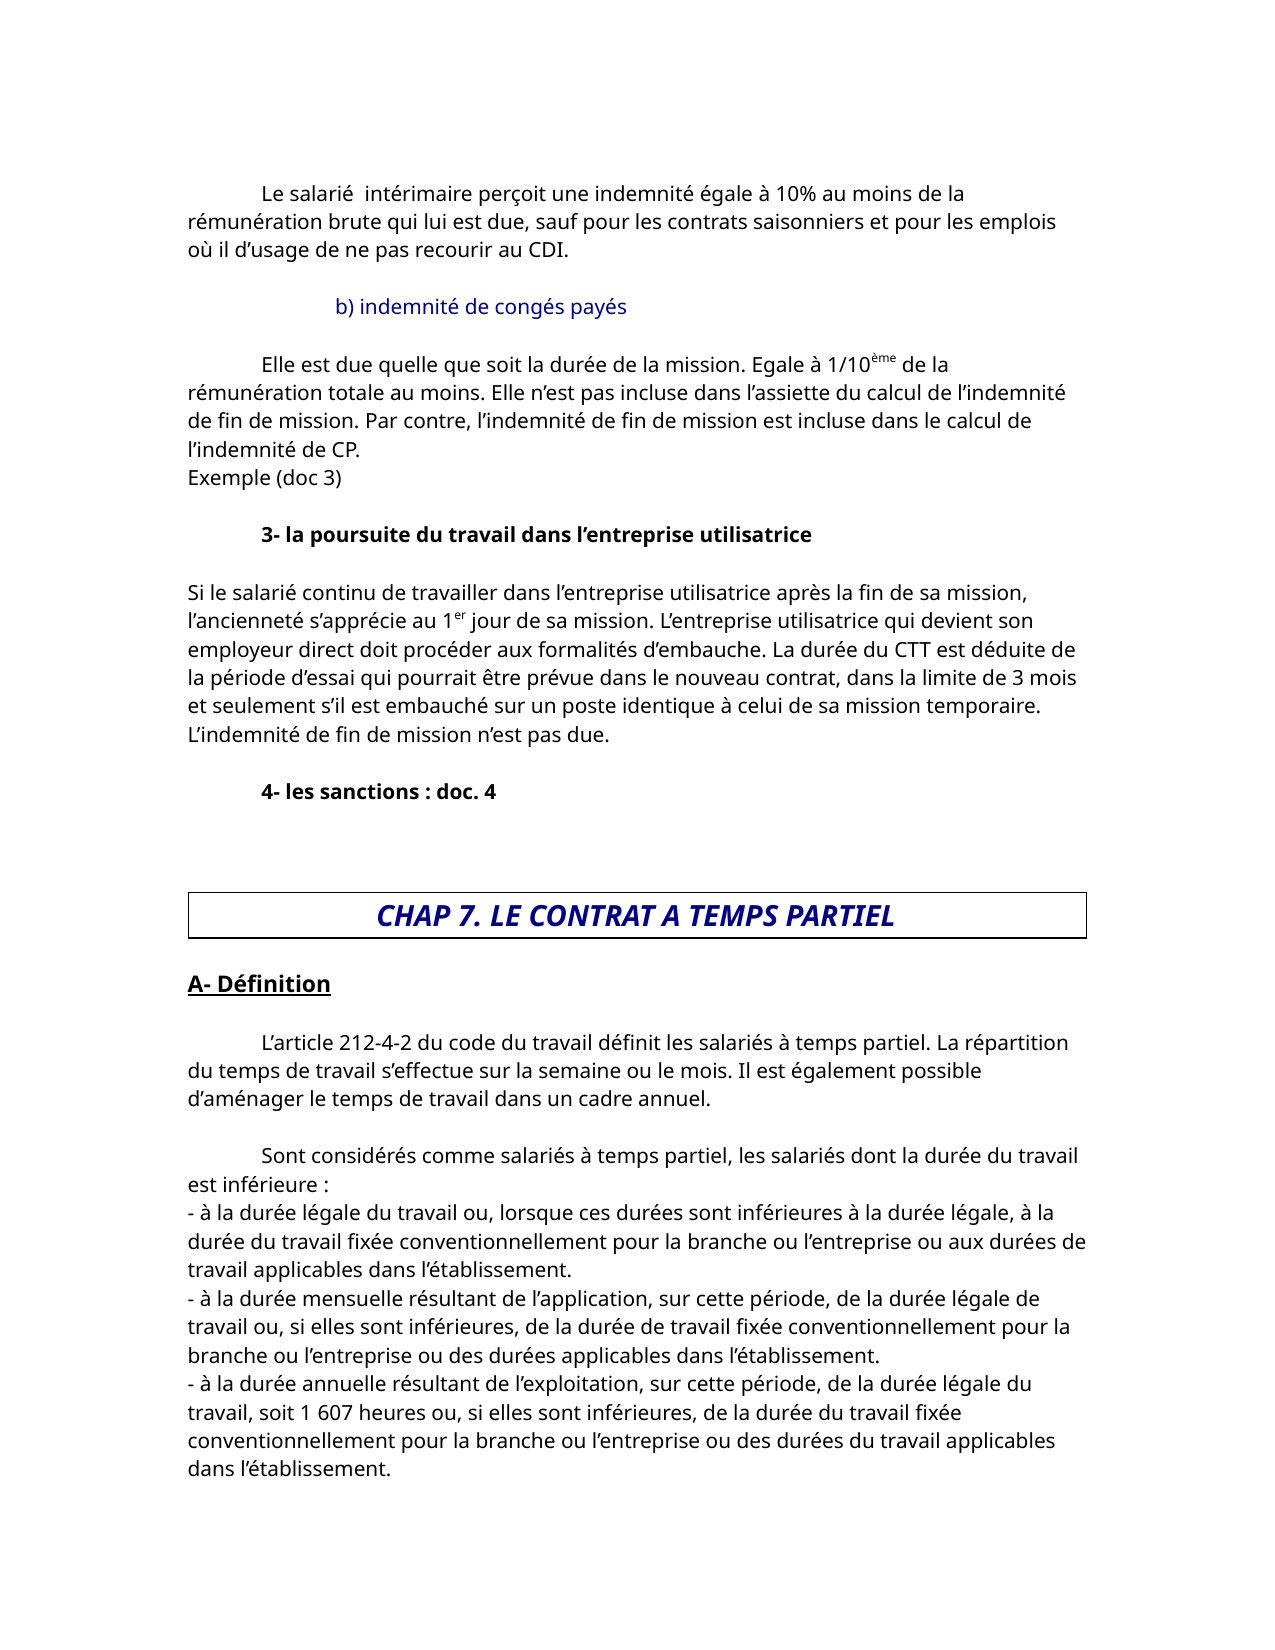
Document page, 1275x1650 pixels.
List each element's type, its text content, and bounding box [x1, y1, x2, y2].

text L’article 212-4-2 du code du travail définit les salariés à temps partiel. La répartition du temps de travail s’effectue sur la semaine ou le mois. Il est également possible d’aménager le temps de travail dans un cadre annuel. [187, 1028, 1087, 1113]
text A- Définition [187, 968, 1087, 999]
text - à la durée mensuelle résultant de l’application, sur cette période, de la durée légale de travail ou, si elles sont inférieures, de la durée de travail fixée conventionnellement pour la branche ou l’entreprise ou des durées applicables dans l’établissement. [187, 1284, 1087, 1369]
text - à la durée légale du travail ou, lorsque ces durées sont inférieures à la durée légale, à la durée du travail fixée conventionnellement pour la branche ou l’entreprise ou aux durées de travail applicables dans l’établissement. [187, 1198, 1087, 1284]
text - à la durée annuelle résultant de l’exploitation, sur cette période, de la durée légale du travail, soit 1 607 heures ou, si elles sont inférieures, de la durée du travail fixée conventionnellement pour la branche ou l’entreprise ou des durées du travail applicables dans l’établissement. [187, 1369, 1087, 1483]
text Elle est due quelle que soit la durée de la mission. Egale à 1/10ème de la rémunération totale au moins. Elle n’est pas incluse dans l’assiette du calcul de l’indemnité de fin de mission. Par contre, l’indemnité de fin de mission est incluse dans le calcul de l’indemnité de CP. [187, 350, 1087, 463]
text L’indemnité de fin de mission n’est pas due. [187, 720, 1087, 748]
text CHAP 7. LE CONTRAT A TEMPS PARTIEL [189, 893, 1086, 937]
text 4- les sanctions : doc. 4 [187, 777, 1087, 806]
text 3- la poursuite du travail dans l’entreprise utilisatrice [187, 521, 1087, 549]
text b) indemnité de congés payés [187, 292, 1087, 321]
text Exemple (doc 3) [187, 463, 1087, 492]
text Si le salarié continu de travailler dans l’entreprise utilisatrice après la fin de sa mission, l’ancienneté s’apprécie au 1er jour de sa mission. L’entreprise utilisatrice qui devient son employeur direct doit procéder aux formalités d’embauche. La durée du CTT est déduite de la période d’essai qui pourrait être prévue dans le nouveau contrat, dans la limite de 3 mois et seulement s’il est embauché sur un poste identique à celui de sa mission temporaire. [187, 578, 1087, 720]
text Le salarié intérimaire perçoit une indemnité égale à 10% au moins de la rémunération brute qui lui est due, sauf pour les contrats saisonniers et pour les emplois où il d’usage de ne pas recourir au CDI. [187, 179, 1087, 264]
text Sont considérés comme salariés à temps partiel, les salariés dont la durée du travail est inférieure : [187, 1142, 1087, 1198]
